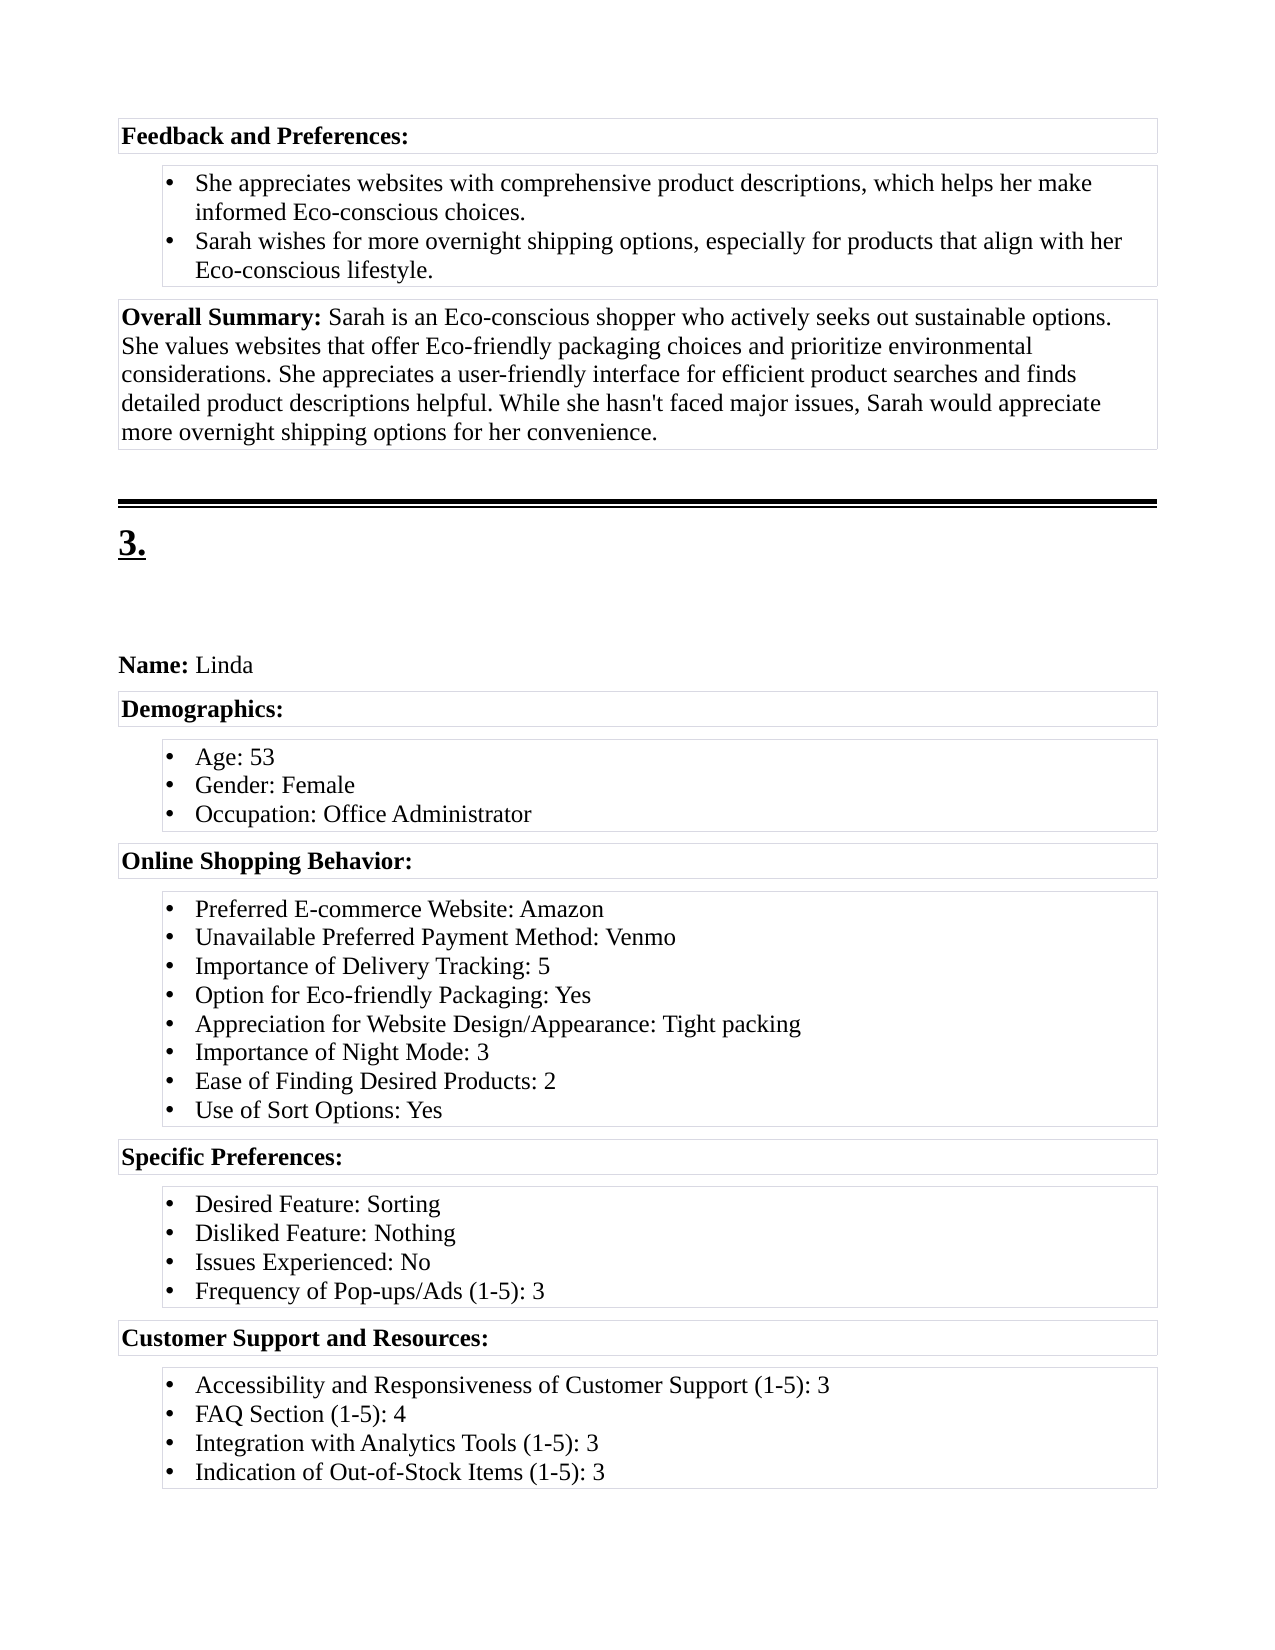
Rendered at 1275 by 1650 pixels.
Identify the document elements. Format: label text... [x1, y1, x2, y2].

list Importance of Night Mode: 3 [163, 1034, 1157, 1063]
list Use of Sort Options: Yes [163, 1092, 1157, 1126]
list Ease of Finding Desired Products: 2 [163, 1063, 1157, 1092]
text 3. [118, 521, 1157, 564]
text Feedback and Preferences: [119, 119, 1157, 153]
text Name: Linda [118, 650, 1157, 679]
list Frequency of Pop-ups/Ads (1-5): 3 [163, 1273, 1157, 1307]
list Age: 53 [163, 740, 1157, 767]
list Accessibility and Responsiveness of Customer Support (1-5): 3 [163, 1368, 1157, 1396]
list Desired Feature: Sorting [163, 1187, 1157, 1215]
list She appreciates websites with comprehensive product descriptions, which helps her make informed Eco-conscious choices. [163, 166, 1157, 223]
list FAQ Section (1-5): 4 [163, 1396, 1157, 1425]
list Sarah wishes for more overnight shipping options, especially for products that align with her Eco-conscious lifestyle. [163, 223, 1157, 286]
text Overall Summary: Sarah is an Eco-conscious shopper who actively seeks out sustainable options. She values websites that offer Eco-friendly packaging choices and prioritize environmental considerations. She appreciates a user-friendly interface for efficient product searches and finds detailed product descriptions helpful. While she hasn't faced major issues, Sarah would appreciate more overnight shipping options for her convenience. [119, 300, 1157, 449]
text Customer Support and Resources: [119, 1321, 1157, 1355]
text Specific Preferences: [119, 1140, 1157, 1174]
list Disliked Feature: Nothing [163, 1215, 1157, 1244]
list Integration with Analytics Tools (1-5): 3 [163, 1425, 1157, 1453]
list Option for Eco-friendly Packaging: Yes [163, 977, 1157, 1006]
list Importance of Delivery Tracking: 5 [163, 948, 1157, 977]
text Online Shopping Behavior: [119, 844, 1157, 878]
list Occupation: Office Administrator [163, 796, 1157, 831]
list Appreciation for Website Design/Appearance: Tight packing [163, 1006, 1157, 1034]
list Indication of Out-of-Stock Items (1-5): 3 [163, 1453, 1157, 1488]
list Gender: Female [163, 767, 1157, 796]
list Preferred E-commerce Website: Amazon [163, 892, 1157, 919]
list Issues Experienced: No [163, 1244, 1157, 1273]
list Unavailable Preferred Payment Method: Venmo [163, 919, 1157, 948]
text Demographics: [119, 692, 1157, 726]
